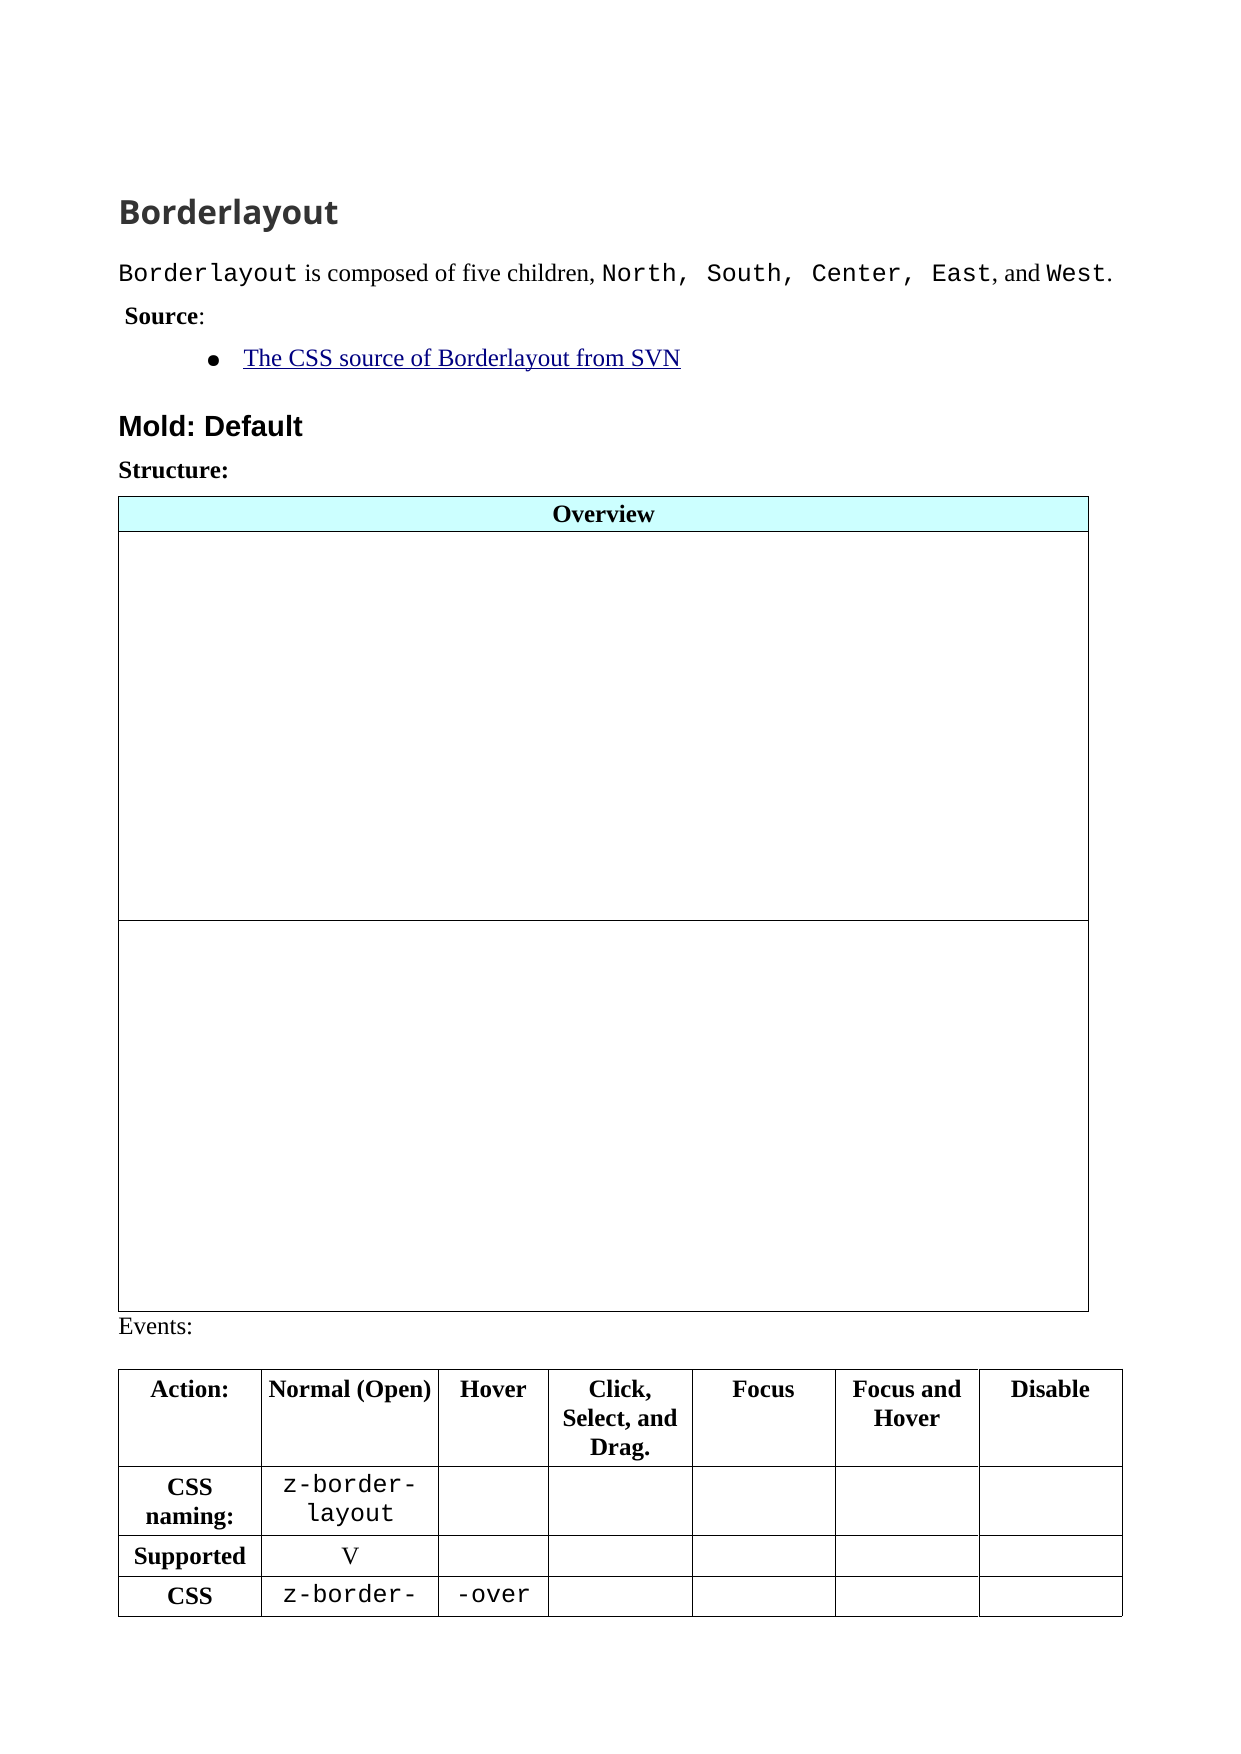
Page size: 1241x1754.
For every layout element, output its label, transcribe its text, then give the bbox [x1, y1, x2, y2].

table_header Action: [119, 1370, 261, 1466]
table_cell CSS [119, 1577, 261, 1616]
list The CSS source of Borderlayout from SVN [236, 343, 1122, 371]
table_cell [549, 1467, 692, 1535]
table_cell [693, 1577, 835, 1616]
text Source: [118, 301, 1122, 330]
table_cell [980, 1536, 1122, 1576]
table_header Focus and Hover [836, 1370, 978, 1466]
table_cell [119, 921, 1088, 1311]
table_cell V [262, 1536, 438, 1576]
text Borderlayout is composed of five children, North, South, Center, East, and West. [118, 258, 1122, 289]
text Structure: [118, 455, 1122, 484]
table_header Focus [693, 1370, 835, 1466]
table_header Disable [980, 1370, 1122, 1466]
table_cell [693, 1536, 835, 1576]
table_cell [439, 1536, 548, 1576]
table_header Overview [119, 497, 1088, 531]
table_cell [119, 532, 1088, 920]
table_header Normal (Open) [262, 1370, 438, 1466]
table_cell [439, 1467, 548, 1535]
table_cell z-border- [262, 1577, 438, 1616]
table_cell [549, 1577, 692, 1616]
table_header Click, Select, and Drag. [549, 1370, 692, 1466]
table_cell Supported [119, 1536, 261, 1576]
table_header Hover [439, 1370, 548, 1466]
subtitle Mold: Default [118, 409, 1122, 442]
text Events: [118, 1311, 1122, 1368]
table_cell [836, 1577, 978, 1616]
table_cell [836, 1536, 978, 1576]
table_cell [980, 1467, 1122, 1535]
table_cell [693, 1467, 835, 1535]
subtitle Borderlayout [118, 189, 1122, 234]
table_cell -over [439, 1577, 548, 1616]
table_cell [836, 1467, 978, 1535]
table_cell [549, 1536, 692, 1576]
table_cell [980, 1577, 1122, 1616]
table_cell z-border-layout [262, 1467, 438, 1535]
table_cell CSS naming: [119, 1467, 261, 1535]
